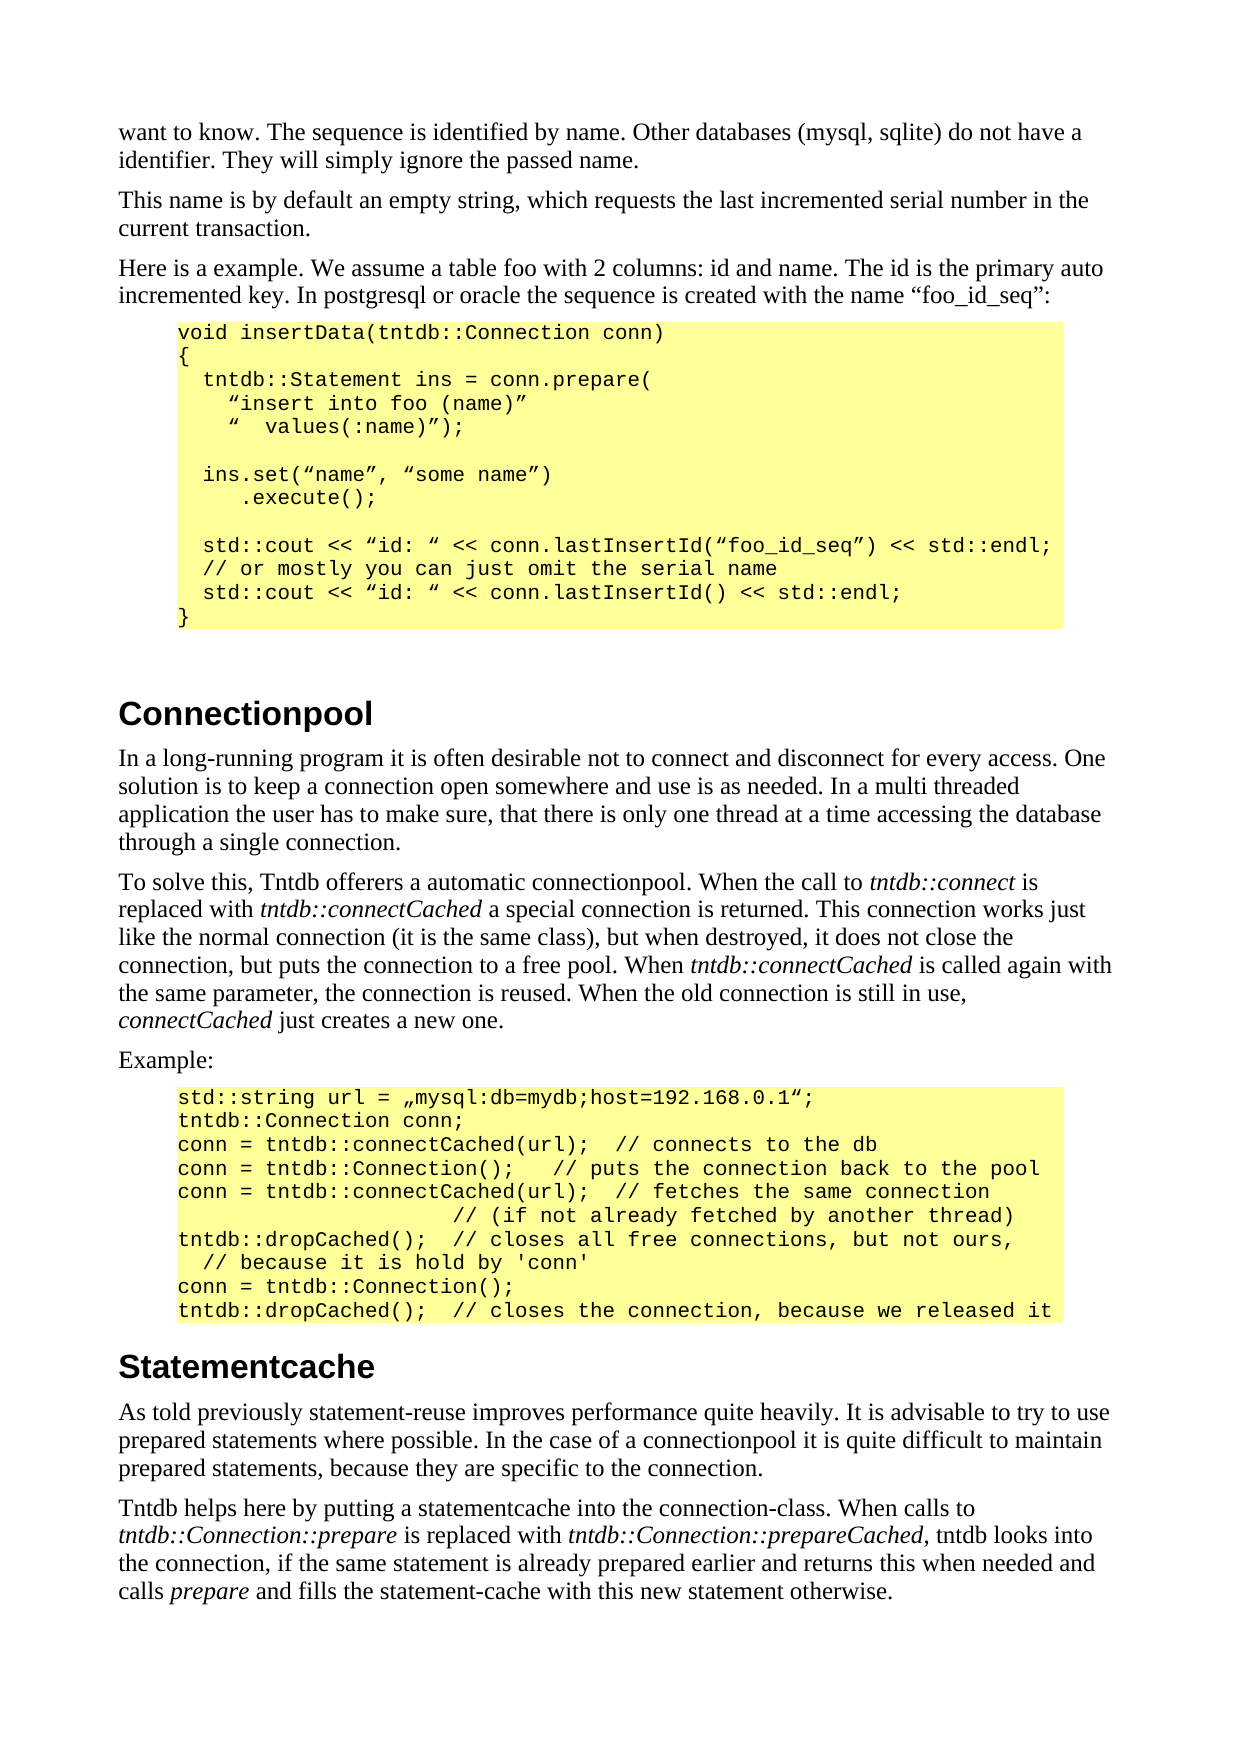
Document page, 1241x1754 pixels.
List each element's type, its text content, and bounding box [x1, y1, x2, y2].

text conn = tntdb::Connection(); // puts the connection back to the pool [177, 1158, 1063, 1181]
text “ values(:name)”); [177, 416, 1063, 440]
text .execute(); [177, 487, 1063, 511]
text To solve this, Tntdb offerers a automatic connectionpool. When the call to tntdb::connect is replaced with tntdb::connectCached a special connection is returned. This connection works just like the normal connection (it is the same class), but when destroyed, it does not close the connection, but puts the connection to a free pool. When tntdb::connectCached is called again with the same parameter, the connection is reused. When the old connection is still in use, connectCached just creates a new one. [118, 868, 1122, 1034]
text tntdb::dropCached(); // closes all free connections, but not ours, [177, 1229, 1063, 1252]
text conn = tntdb::Connection(); [177, 1276, 1063, 1299]
text void insertData(tntdb::Connection conn) [177, 322, 1063, 346]
text Example: [118, 1047, 1122, 1074]
text “insert into foo (name)” [177, 393, 1063, 416]
text // or mostly you can just omit the serial name [177, 558, 1063, 582]
text In a long-running program it is often desirable not to connect and disconnect for every access. One solution is to keep a connection open somewhere and use is as needed. In a multi threaded application the user has to make sure, that there is only one thread at a time accessing the database through a single connection. [118, 744, 1122, 855]
text std::cout << “id: “ << conn.lastInsertId() << std::endl; [177, 582, 1063, 606]
text ins.set(“name”, “some name”) [177, 464, 1063, 487]
text tntdb::dropCached(); // closes the connection, because we released it [177, 1299, 1063, 1323]
text // because it is hold by 'conn' [177, 1252, 1063, 1276]
text std::string url = „mysql:db=mydb;host=192.168.0.1“; [177, 1087, 1063, 1110]
subtitle Connectionpool [118, 694, 1122, 732]
text std::cout << “id: “ << conn.lastInsertId(“foo_id_seq”) << std::endl; [177, 535, 1063, 558]
text conn = tntdb::connectCached(url); // connects to the db [177, 1134, 1063, 1158]
text This name is by default an empty string, which requests the last incremented serial number in the current transaction. [118, 186, 1122, 241]
text { [177, 346, 1063, 369]
text tntdb::Connection conn; [177, 1110, 1063, 1134]
text conn = tntdb::connectCached(url); // fetches the same connection [177, 1181, 1063, 1205]
text // (if not already fetched by another thread) [177, 1205, 1063, 1229]
text As told previously statement-reuse improves performance quite heavily. It is advisable to try to use prepared statements where possible. In the case of a connectionpool it is quite difficult to maintain prepared statements, because they are specific to the connection. [118, 1398, 1122, 1481]
subtitle Statementcache [118, 1348, 1122, 1386]
text Here is a example. We assume a table foo with 2 columns: id and name. The id is the primary auto incremented key. In postgresql or oracle the sequence is created with the name “foo_id_seq”: [118, 254, 1122, 309]
text } [177, 606, 1063, 629]
text Tntdb helps here by putting a statementcache into the connection-class. When calls to tntdb::Connection::prepare is replaced with tntdb::Connection::prepareCached, tntdb looks into the connection, if the same statement is already prepared earlier and returns this when needed and calls prepare and fills the statement-cache with this new statement otherwise. [118, 1494, 1122, 1605]
text tntdb::Statement ins = conn.prepare( [177, 369, 1063, 393]
text want to know. The sequence is identified by name. Other databases (mysql, sqlite) do not have a identifier. They will simply ignore the passed name. [118, 118, 1122, 173]
